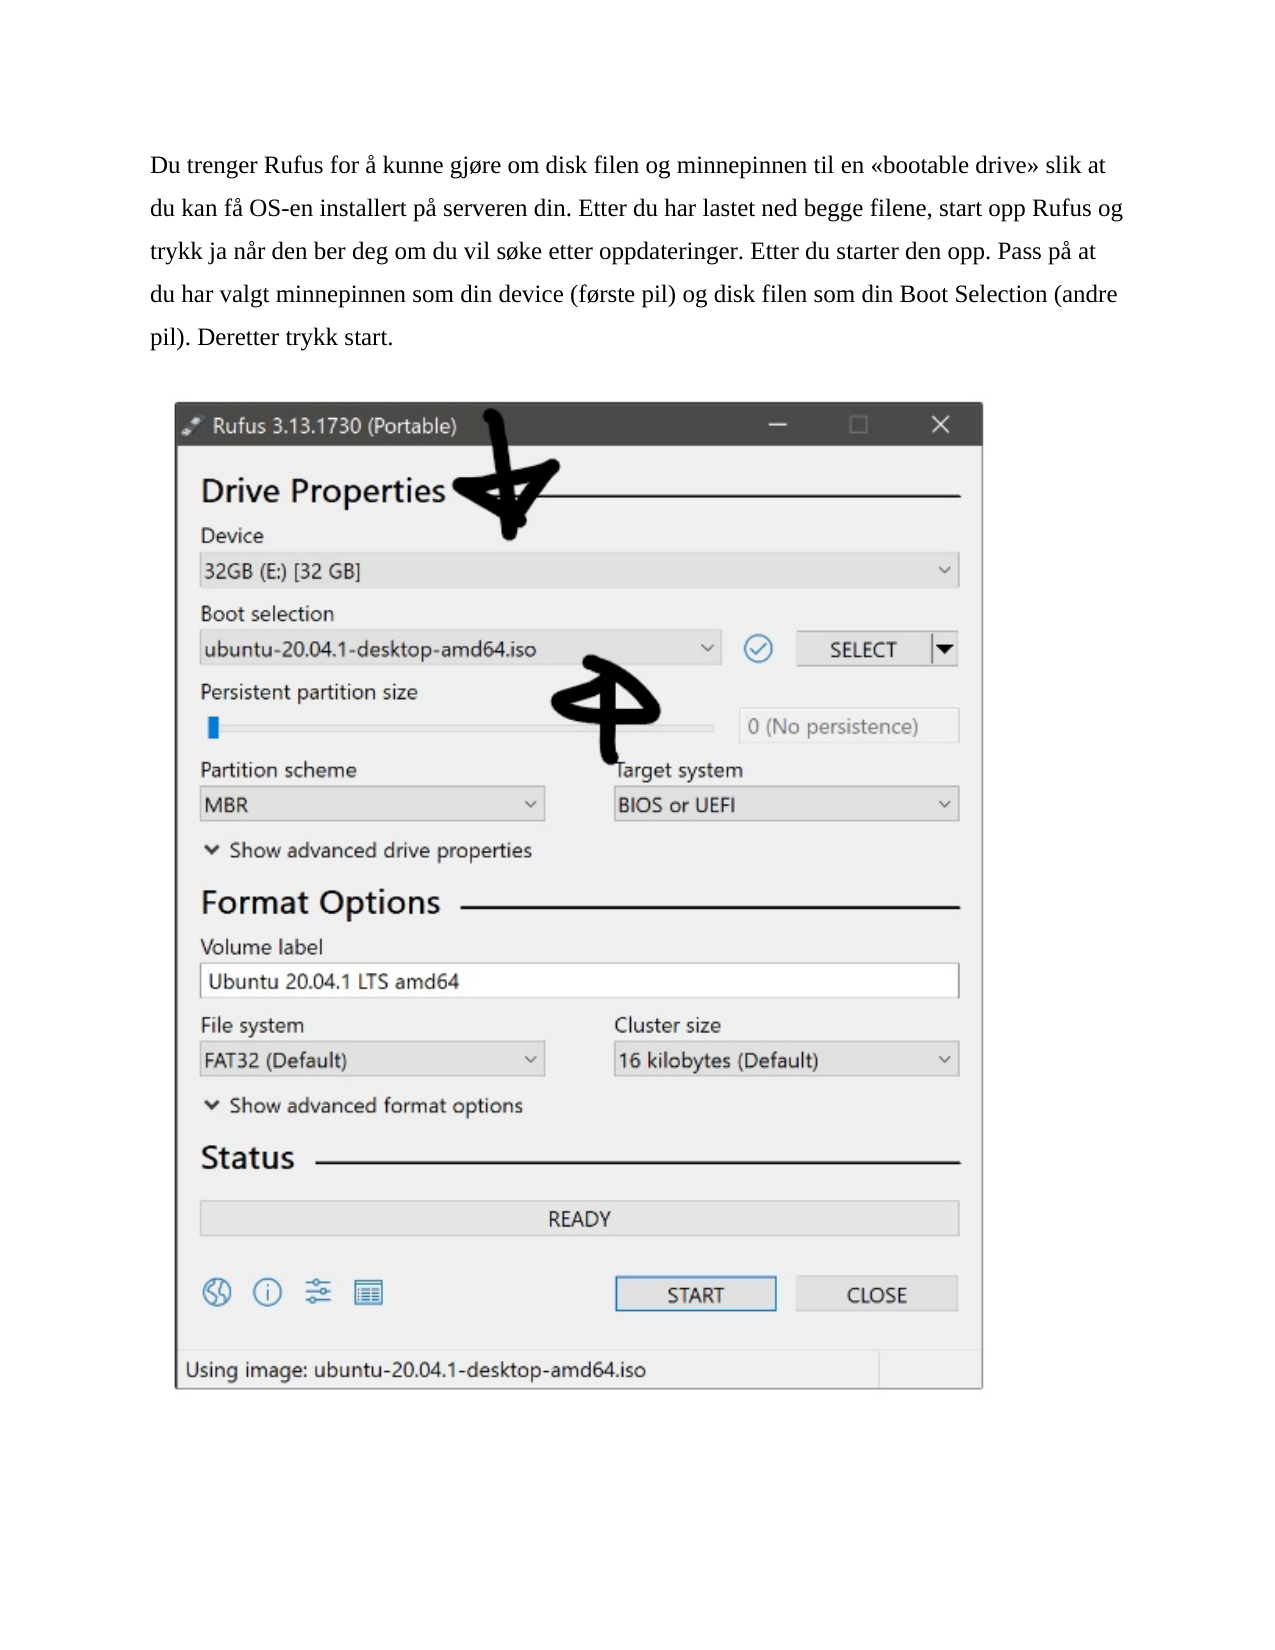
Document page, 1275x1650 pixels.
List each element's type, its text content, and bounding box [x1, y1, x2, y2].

text Du trenger Rufus for å kunne gjøre om disk filen og minnepinnen til en «bootable drive» slik at du kan få OS-en installert på serveren din. Etter du har lastet ned begge filene, start opp Rufus og trykk ja når den ber deg om du vil søke etter oppdateringer. Etter du starter den opp. Pass på at du har valgt minnepinnen som din device (første pil) og disk filen som din Boot Selection (andre pil). Deretter trykk start. [150, 150, 1125, 351]
